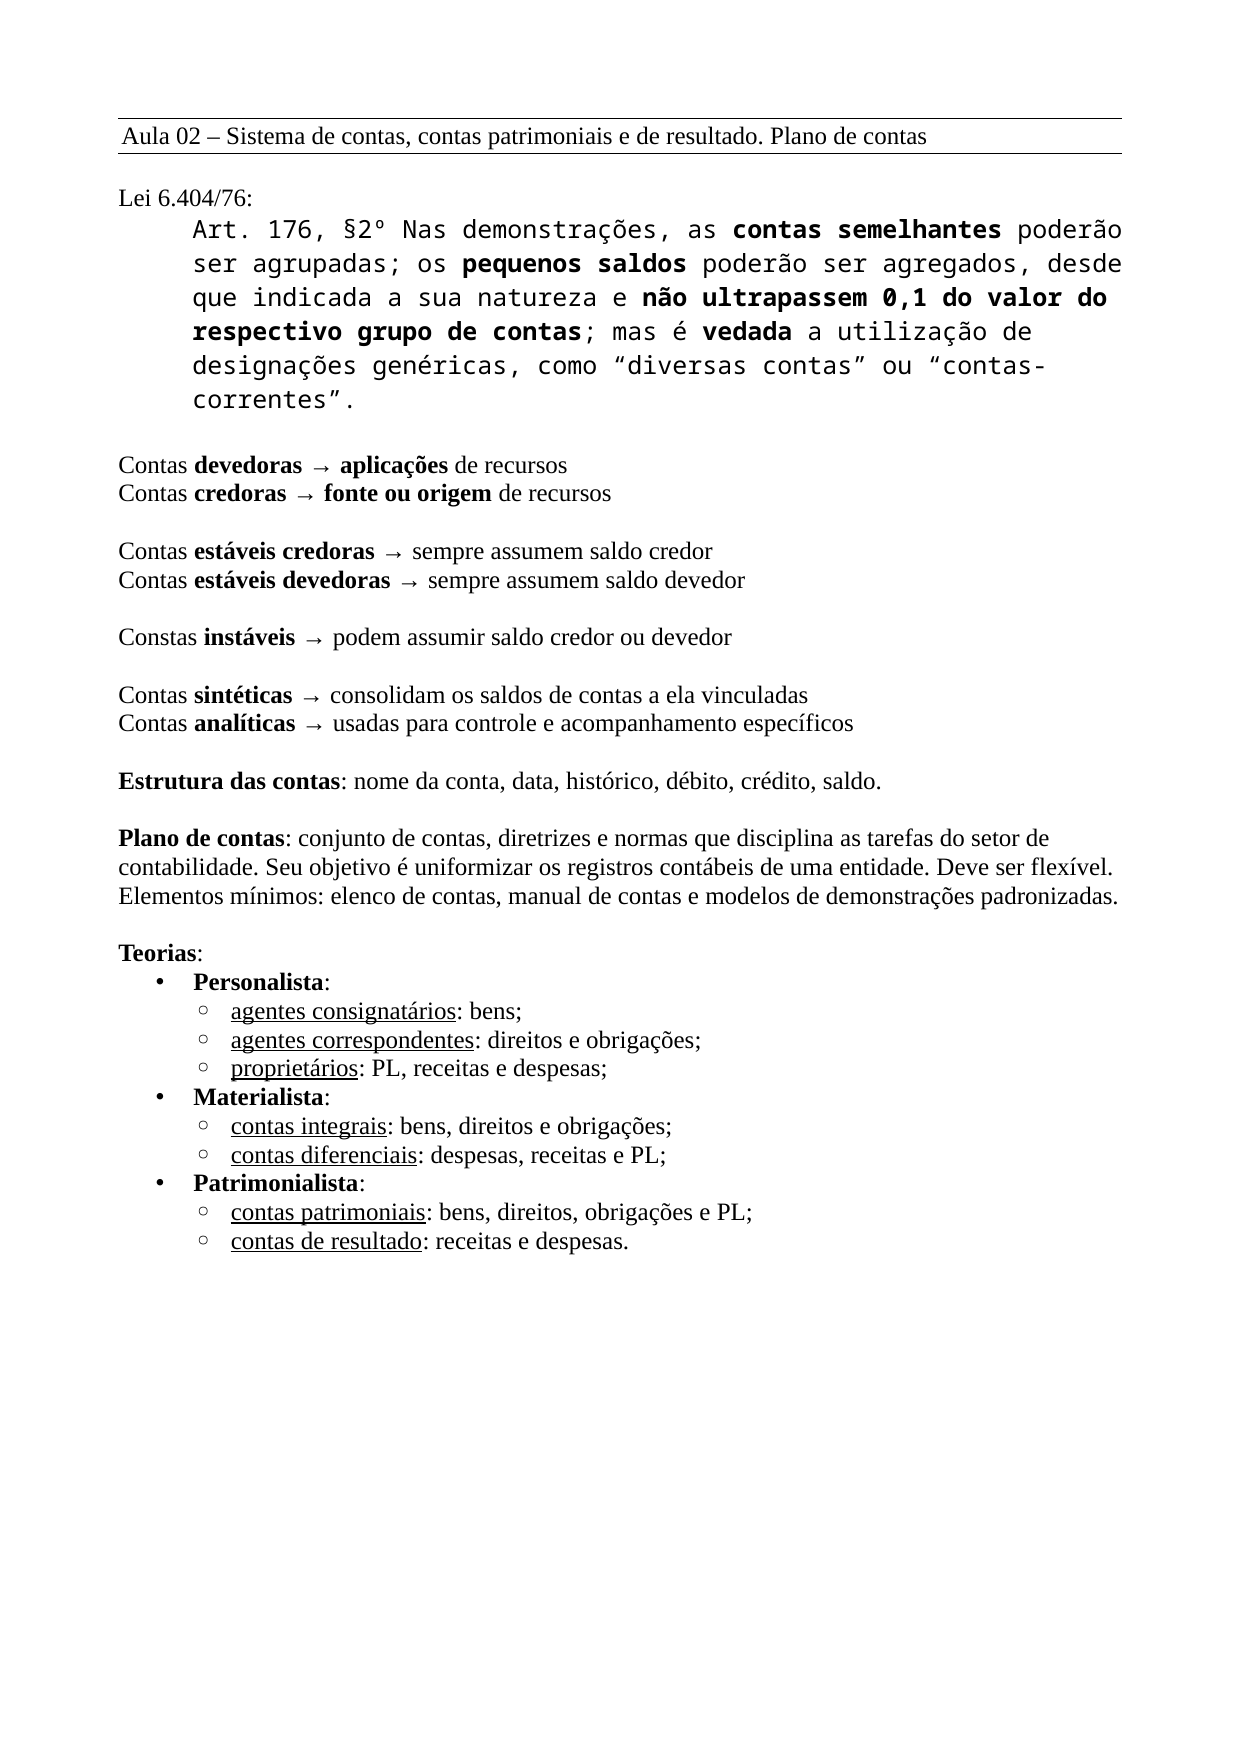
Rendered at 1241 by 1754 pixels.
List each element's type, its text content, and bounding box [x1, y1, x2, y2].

list Materialista: [156, 1082, 1122, 1111]
list proprietários: PL, receitas e despesas; [193, 1053, 1122, 1082]
list agentes consignatários: bens; [193, 996, 1122, 1025]
text Contas analíticas → usadas para controle e acompanhamento específicos [118, 708, 1122, 737]
text Contas sintéticas → consolidam os saldos de contas a ela vinculadas [118, 680, 1122, 708]
text Teorias: [118, 938, 1122, 967]
list agentes correspondentes: direitos e obrigações; [193, 1025, 1122, 1053]
text Contas estáveis credoras → sempre assumem saldo credor [118, 536, 1122, 565]
text Estrutura das contas: nome da conta, data, histórico, débito, crédito, saldo. [118, 766, 1122, 795]
text Contas estáveis devedoras → sempre assumem saldo devedor [118, 565, 1122, 593]
list contas diferenciais: despesas, receitas e PL; [193, 1140, 1122, 1168]
text Contas credoras → fonte ou origem de recursos [118, 478, 1122, 507]
text Contas devedoras → aplicações de recursos [118, 450, 1122, 478]
text Plano de contas: conjunto de contas, diretrizes e normas que disciplina as tarefas do setor de contabilidade. Seu objetivo é uniformizar os registros contábeis de uma entidade. Deve ser flexível. Elementos mínimos: elenco de contas, manual de contas e modelos de demonstrações padronizadas. [118, 823, 1122, 910]
list Personalista: [156, 967, 1122, 996]
list contas de resultado: receitas e despesas. [193, 1226, 1122, 1255]
list contas patrimoniais: bens, direitos, obrigações e PL; [193, 1197, 1122, 1226]
text Art. 176, §2º Nas demonstrações, as contas semelhantes poderão ser agrupadas; os pequenos saldos poderão ser agregados, desde que indicada a sua natureza e não ultrapassem 0,1 do valor do respectivo grupo de contas; mas é vedada a utilização de designações genéricas, como “diversas contas” ou “contas-correntes”. [192, 211, 1122, 416]
list contas integrais: bens, direitos e obrigações; [193, 1111, 1122, 1140]
text Constas instáveis → podem assumir saldo credor ou devedor [118, 622, 1122, 651]
text Lei 6.404/76: [118, 183, 1122, 211]
list Patrimonialista: [156, 1168, 1122, 1197]
